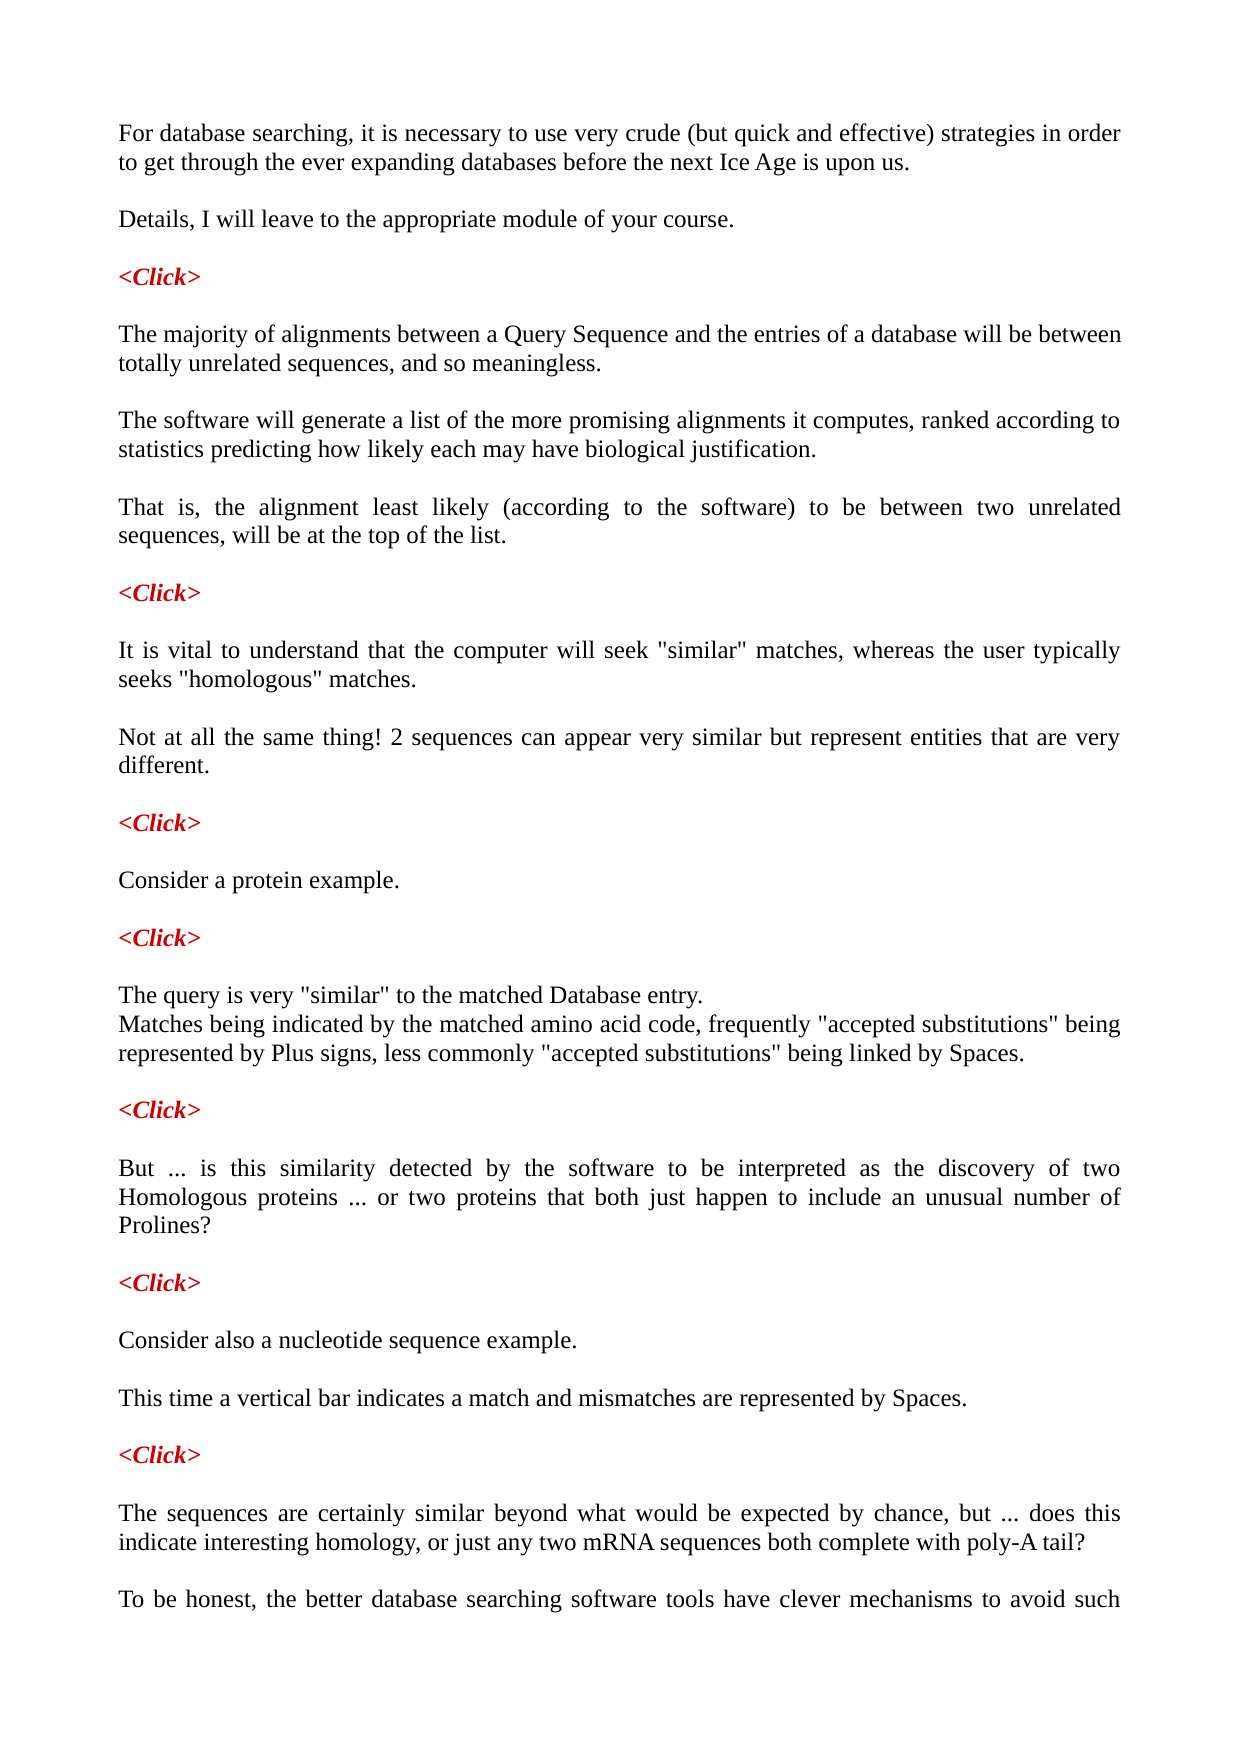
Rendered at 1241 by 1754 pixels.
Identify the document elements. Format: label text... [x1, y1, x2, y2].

text The software will generate a list of the more promising alignments it computes, ranked according to statistics predicting how likely each may have biological justification. [118, 406, 1122, 463]
text The majority of alignments between a Query Sequence and the entries of a database will be between totally unrelated sequences, and so meaningless. [118, 319, 1122, 377]
text The query is very "similar" to the matched Database entry. [118, 981, 1122, 1009]
text To be honest, the better database searching software tools have clever mechanisms to avoid such [118, 1584, 1122, 1613]
text Details, I will leave to the appropriate module of your course. [118, 204, 1122, 233]
text <Click> [118, 578, 1122, 607]
text But ... is this similarity detected by the software to be interpreted as the discovery of two Homologous proteins ... or two proteins that both just happen to include an unusual number of Prolines? [118, 1153, 1122, 1239]
text <Click> [118, 1268, 1122, 1297]
text It is vital to understand that the computer will seek "similar" matches, whereas the user typically seeks "homologous" matches. [118, 636, 1122, 693]
text Matches being indicated by the matched amino acid code, frequently "accepted substitutions" being represented by Plus signs, less commonly "accepted substitutions" being linked by Spaces. [118, 1009, 1122, 1067]
text <Click> [118, 262, 1122, 291]
text <Click> [118, 1441, 1122, 1469]
text That is, the alignment least likely (according to the software) to be between two unrelated sequences, will be at the top of the list. [118, 492, 1122, 549]
text <Click> [118, 923, 1122, 952]
text Consider also a nucleotide sequence example. [118, 1326, 1122, 1354]
text The sequences are certainly similar beyond what would be expected by chance, but ... does this indicate interesting homology, or just any two mRNA sequences both complete with poly-A tail? [118, 1498, 1122, 1556]
text For database searching, it is necessary to use very crude (but quick and effective) strategies in order to get through the ever expanding databases before the next Ice Age is upon us. [118, 118, 1122, 176]
text <Click> [118, 1096, 1122, 1124]
text Not at all the same thing! 2 sequences can appear very similar but represent entities that are very different. [118, 722, 1122, 779]
text Consider a protein example. [118, 866, 1122, 894]
text This time a vertical bar indicates a match and mismatches are represented by Spaces. [118, 1383, 1122, 1412]
text <Click> [118, 808, 1122, 837]
